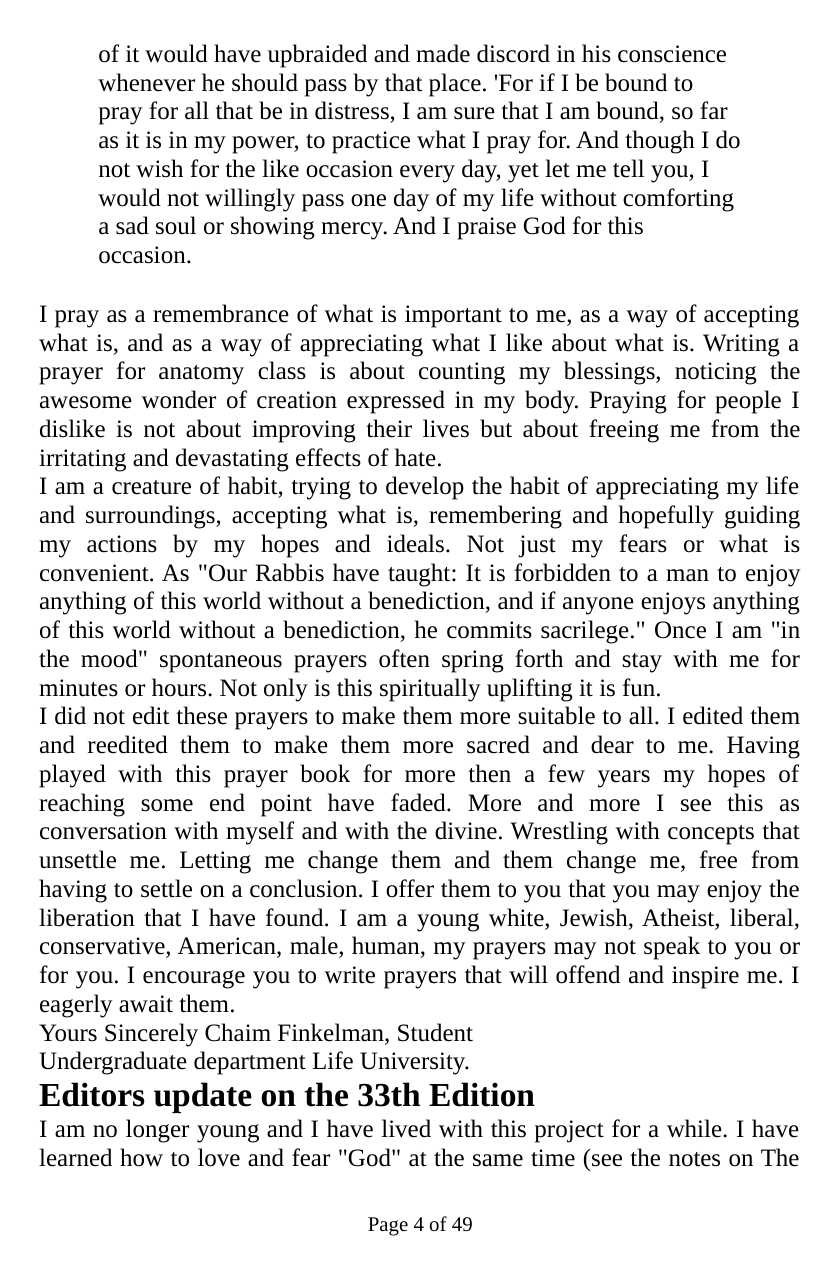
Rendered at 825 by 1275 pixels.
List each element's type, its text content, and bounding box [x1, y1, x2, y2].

text I am no longer young and I have lived with this project for a while. I have learned how to love and fear "God" at the same time (see the notes on The [39, 1114, 801, 1171]
subtitle Editors update on the 33th Edition [39, 1075, 801, 1114]
text I pray as a remembrance of what is important to me, as a way of accepting what is, and as a way of appreciating what I like about what is. Writing a prayer for anatomy class is about counting my blessings, noticing the awesome wonder of creation expressed in my body. Praying for people I dislike is not about improving their lives but about freeing me from the irritating and devastating effects of hate. [39, 299, 801, 471]
text Yours Sincerely Chaim Finkelman, Student [39, 1018, 801, 1046]
text Undergraduate department Life University. [39, 1046, 801, 1075]
text I am a creature of habit, trying to develop the habit of appreciating my life and surroundings, accepting what is, remembering and hopefully guiding my actions by my hopes and ideals. Not just my fears or what is convenient. As "Our Rabbis have taught: It is forbidden to a man to enjoy anything of this world without a benediction, and if anyone enjoys anything of this world without a benediction, he commits sacrilege." Once I am "in the mood" spontaneous prayers often spring forth and stay with me for minutes or hours. Not only is this spiritually uplifting it is fun. [39, 471, 801, 701]
text of it would have upbraided and made discord in his conscience whenever he should pass by that place. 'For if I be bound to pray for all that be in distress, I am sure that I am bound, so far as it is in my power, to practice what I pray for. And though I do not wish for the like occasion every day, yet let me tell you, I would not willingly pass one day of my life without comforting a sad soul or showing mercy. And I praise God for this occasion. [98, 39, 742, 269]
text I did not edit these prayers to make them more suitable to all. I edited them and reedited them to make them more sacred and dear to me. Having played with this prayer book for more then a few years my hopes of reaching some end point have faded. More and more I see this as conversation with myself and with the divine. Wrestling with concepts that unsettle me. Letting me change them and them change me, free from having to settle on a conclusion. I offer them to you that you may enjoy the liberation that I have found. I am a young white, Jewish, Atheist, liberal, conservative, American, male, human, my prayers may not speak to you or for you. I encourage you to write prayers that will offend and inspire me. I eagerly await them. [39, 701, 801, 1018]
